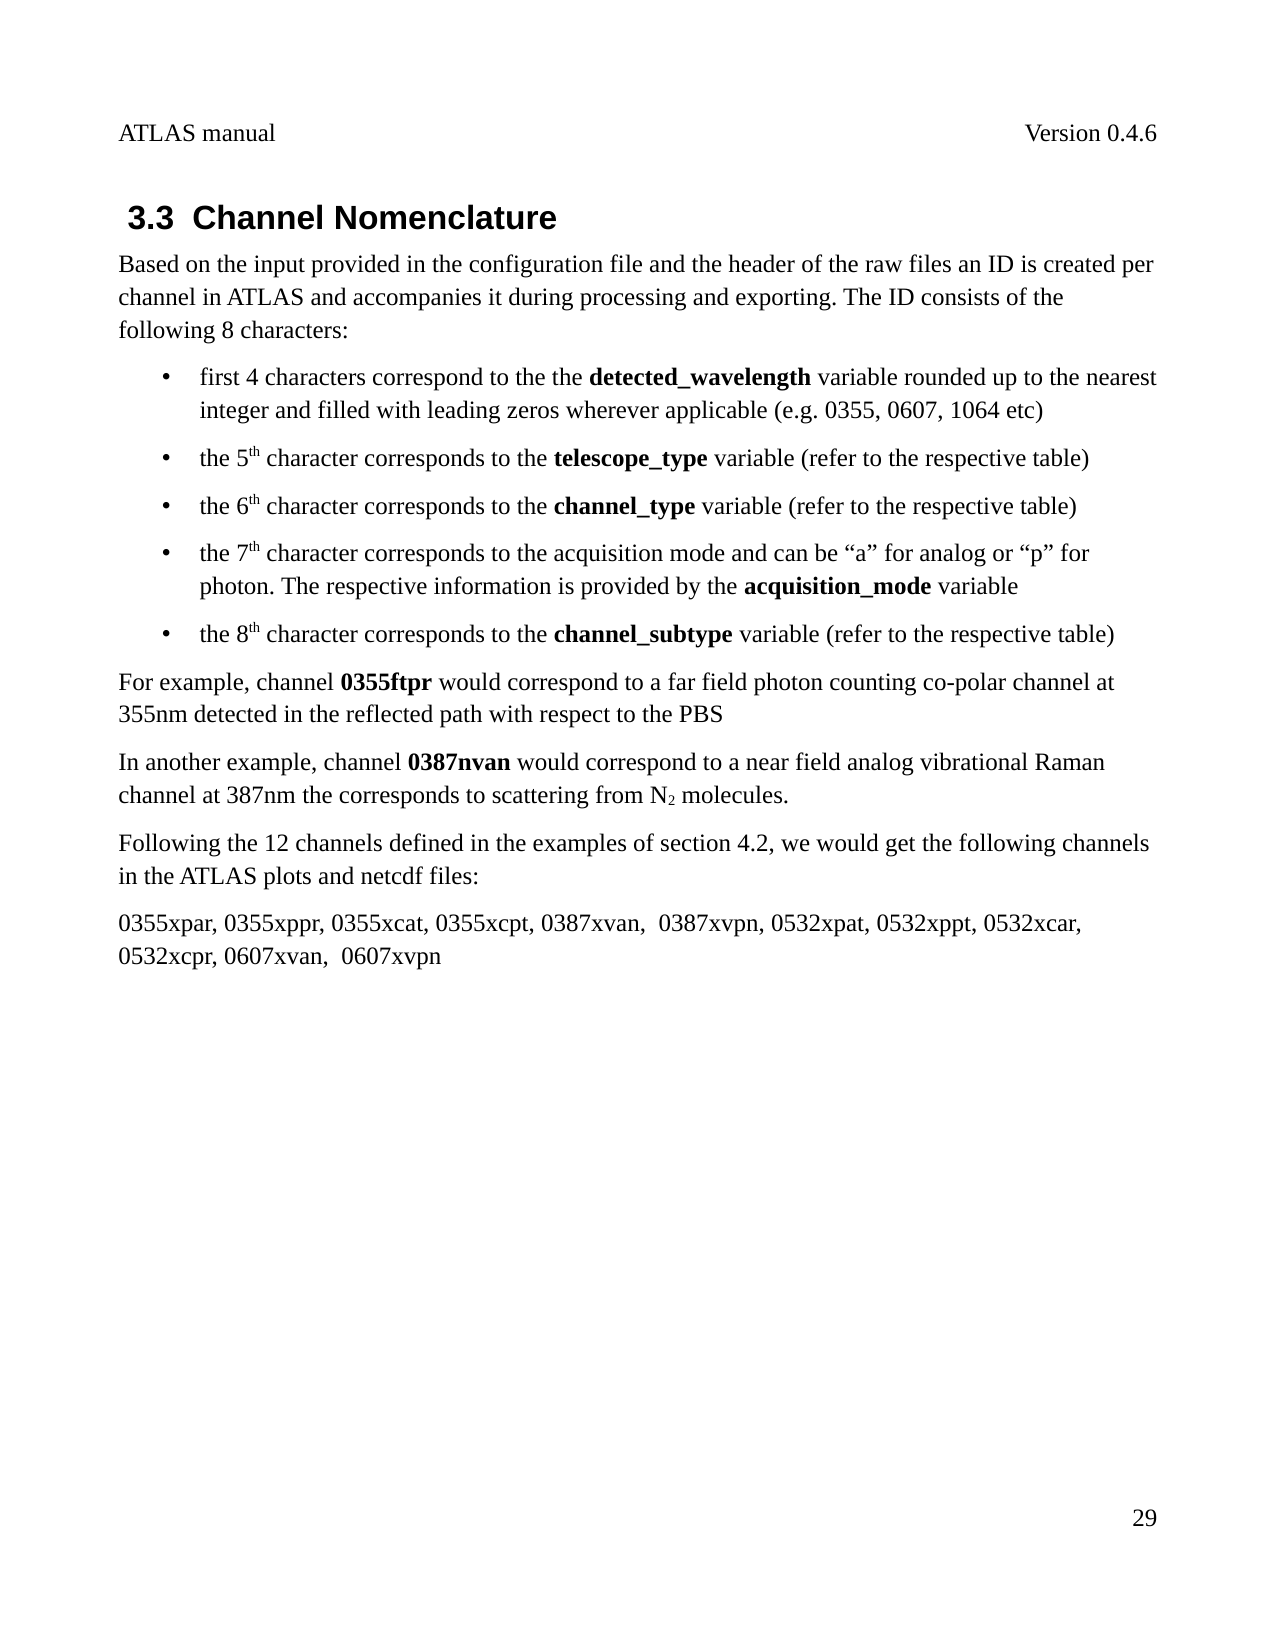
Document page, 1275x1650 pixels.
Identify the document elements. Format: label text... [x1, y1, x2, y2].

list first 4 characters correspond to the the detected_wavelength variable rounded up to the nearest integer and filled with leading zeros wherever applicable (e.g. 0355, 0607, 1064 etc) [162, 362, 1157, 424]
list the 5th character corresponds to the telescope_type variable (refer to the respective table) [162, 443, 1157, 472]
subtitle Channel Nomenclature [118, 198, 1157, 236]
text For example, channel 0355ftpr would correspond to a far field photon counting co-polar channel at 355nm detected in the reflected path with respect to the PBS [118, 667, 1157, 728]
text Following the 12 channels defined in the examples of section 4.2, we would get the following channels in the ATLAS plots and netcdf files: [118, 828, 1157, 889]
list the 7th character corresponds to the acquisition mode and can be “a” for analog or “p” for photon. The respective information is provided by the acquisition_mode variable [162, 538, 1157, 600]
text Based on the input provided in the configuration file and the header of the raw files an ID is created per channel in ATLAS and accompanies it during processing and exporting. The ID consists of the following 8 characters: [118, 249, 1157, 344]
text In another example, channel 0387nvan would correspond to a near field analog vibrational Raman channel at 387nm the corresponds to scattering from N2 molecules. [118, 747, 1157, 809]
list the 6th character corresponds to the channel_type variable (refer to the respective table) [162, 491, 1157, 519]
text 0355xpar, 0355xppr, 0355xcat, 0355xcpt, 0387xvan, 0387xvpn, 0532xpat, 0532xppt, 0532xcar, 0532xcpr, 0607xvan, 0607xvpn [118, 908, 1157, 970]
list the 8th character corresponds to the channel_subtype variable (refer to the respective table) [162, 619, 1157, 648]
